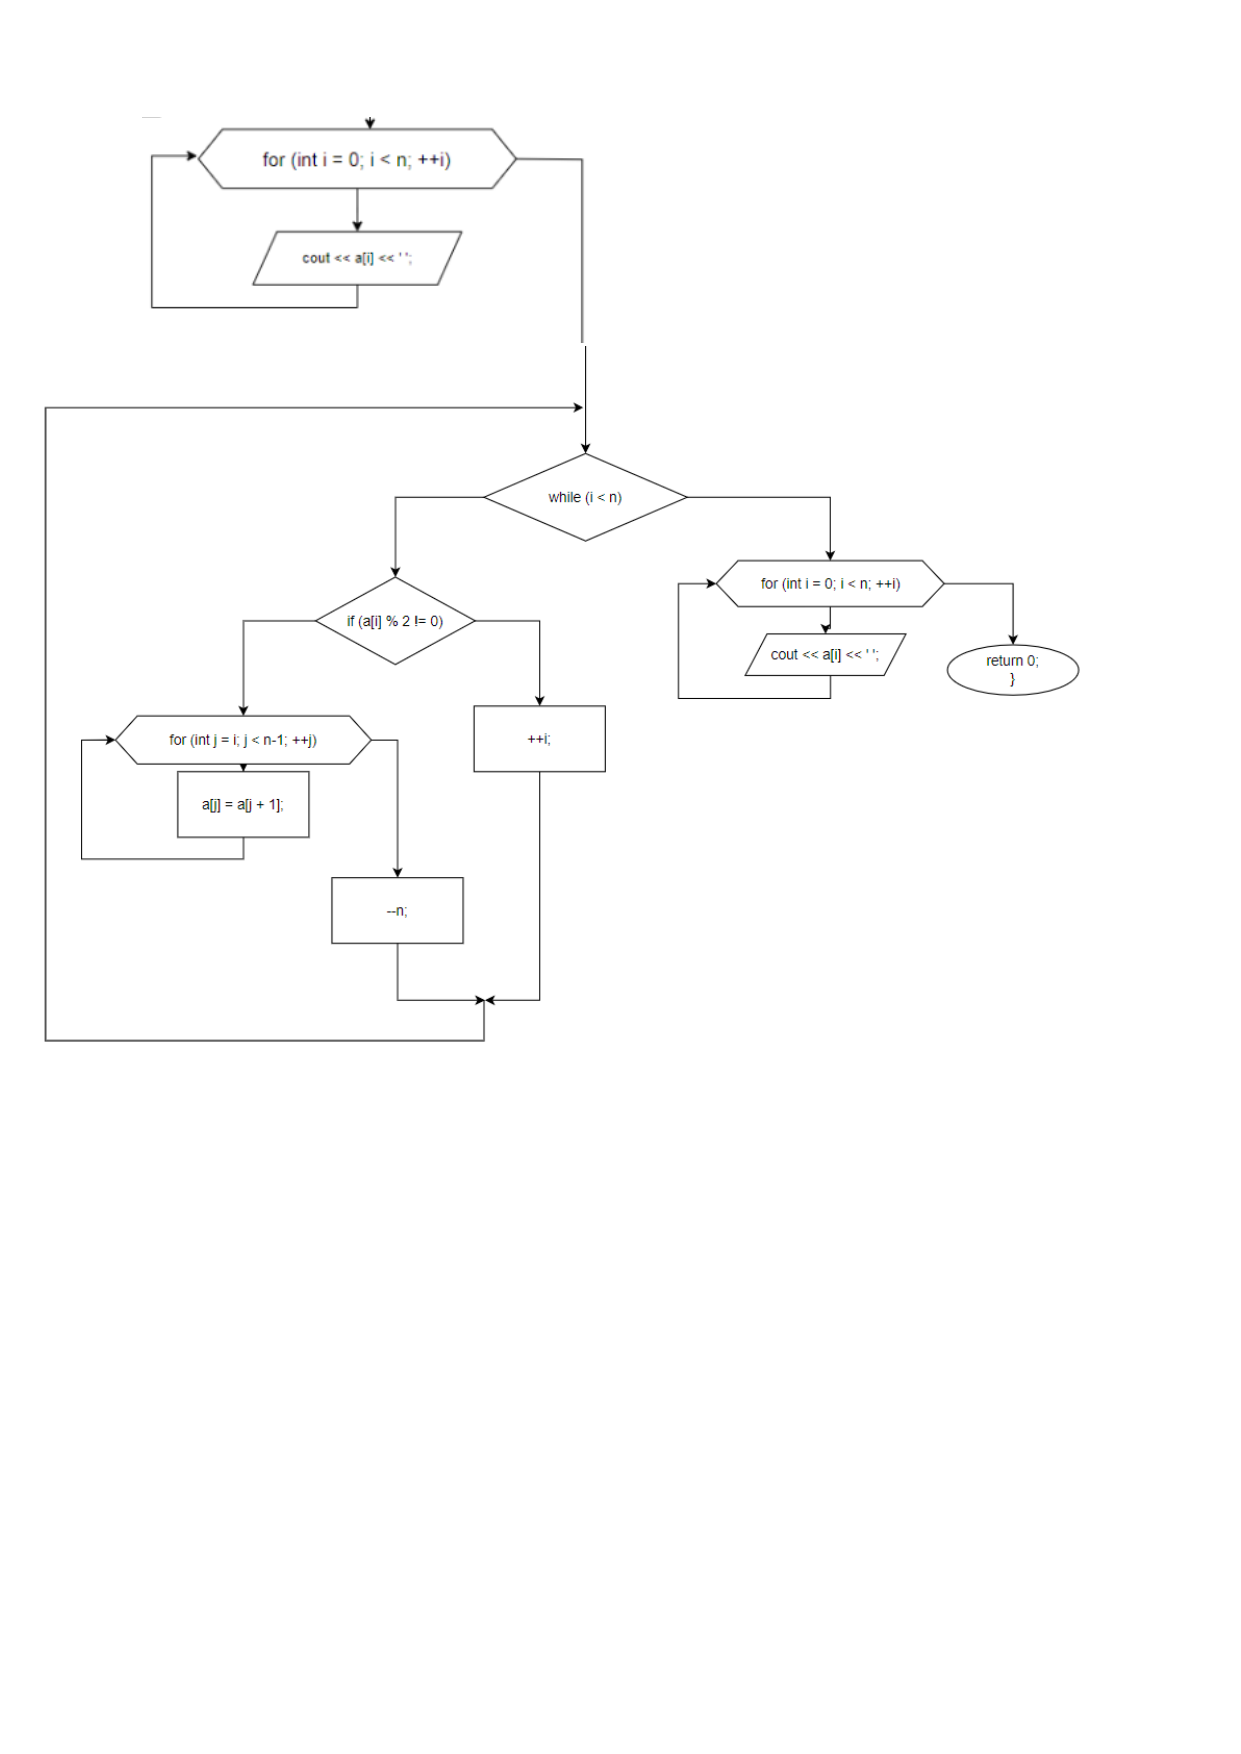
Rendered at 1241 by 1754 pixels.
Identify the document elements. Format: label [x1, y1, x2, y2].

picture [3, 346, 1114, 1051]
picture [142, 117, 605, 343]
